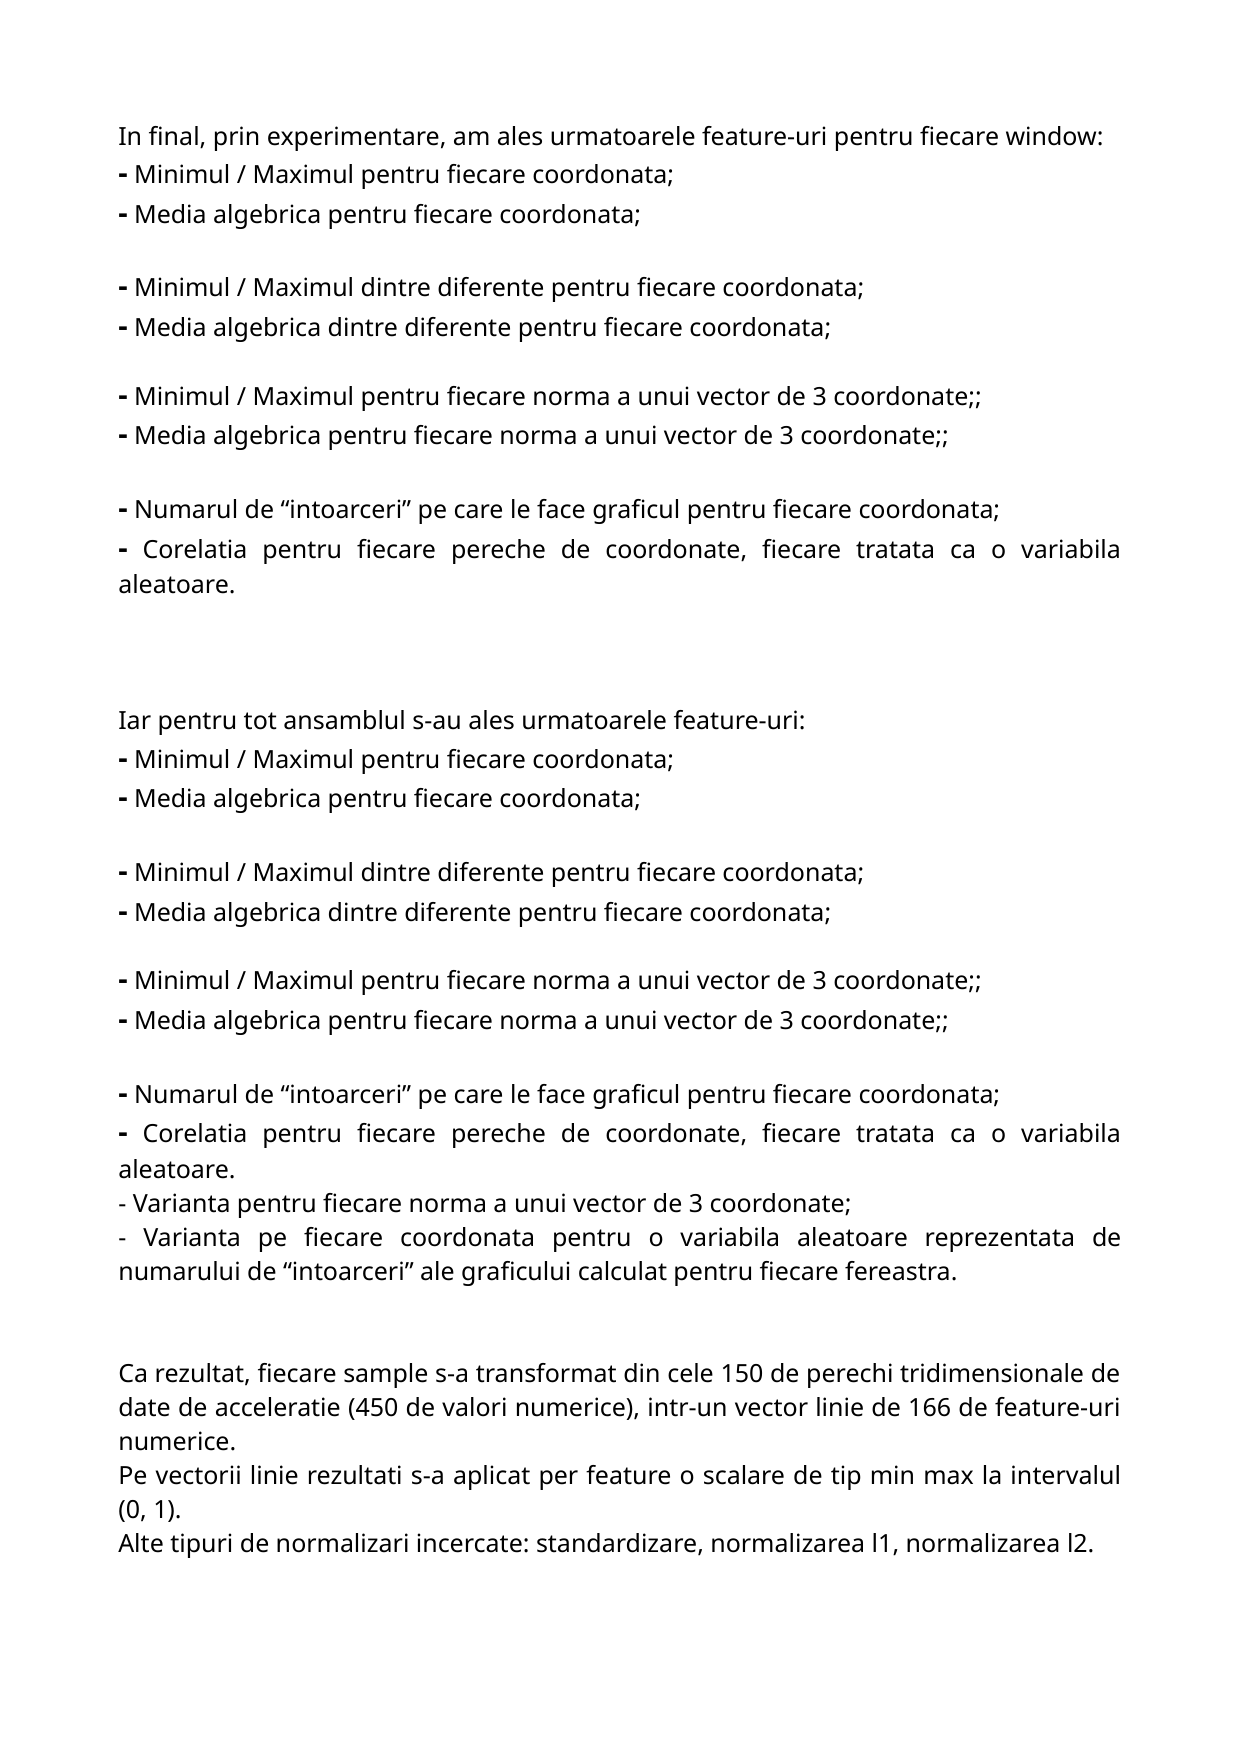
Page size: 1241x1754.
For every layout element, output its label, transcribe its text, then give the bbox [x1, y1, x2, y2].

text - Media algebrica dintre diferente pentru fiecare coordonata; [118, 890, 1122, 930]
text - Minimul / Maximul pentru fiecare coordonata; [118, 152, 1122, 192]
text - Media algebrica pentru fiecare coordonata; [118, 777, 1122, 816]
text - Minimul / Maximul pentru fiecare norma a unui vector de 3 coordonate;; [118, 958, 1122, 998]
text - Numarul de “intoarceri” pe care le face graficul pentru fiecare coordonata; [118, 487, 1122, 527]
text In final, prin experimentare, am ales urmatoarele feature-uri pentru fiecare window: [118, 118, 1122, 152]
text Iar pentru tot ansamblul s-au ales urmatoarele feature-uri: [118, 703, 1122, 737]
text - Numarul de “intoarceri” pe care le face graficul pentru fiecare coordonata; [118, 1072, 1122, 1112]
text - Varianta pentru fiecare norma a unui vector de 3 coordonate; [118, 1185, 1122, 1219]
text - Media algebrica dintre diferente pentru fiecare coordonata; [118, 305, 1122, 345]
text - Minimul / Maximul pentru fiecare coordonata; [118, 737, 1122, 777]
text - Media algebrica pentru fiecare coordonata; [118, 192, 1122, 232]
text - Media algebrica pentru fiecare norma a unui vector de 3 coordonate;; [118, 998, 1122, 1038]
text Alte tipuri de normalizari incercate: standardizare, normalizarea l1, normalizarea l2. [118, 1526, 1122, 1560]
text - Varianta pe fiecare coordonata pentru o variabila aleatoare reprezentata de numarului de “intoarceri” ale graficului calculat pentru fiecare fereastra. [118, 1219, 1122, 1287]
text - Minimul / Maximul dintre diferente pentru fiecare coordonata; [118, 850, 1122, 890]
text Pe vectorii linie rezultati s-a aplicat per feature o scalare de tip min max la intervalul (0, 1). [118, 1458, 1122, 1526]
text - Minimul / Maximul dintre diferente pentru fiecare coordonata; [118, 266, 1122, 305]
text - Corelatia pentru fiecare pereche de coordonate, fiecare tratata ca o variabila aleatoare. [118, 527, 1122, 601]
text Ca rezultat, fiecare sample s-a transformat din cele 150 de perechi tridimensionale de date de acceleratie (450 de valori numerice), intr-un vector linie de 166 de feature-uri numerice. [118, 1356, 1122, 1458]
text - Corelatia pentru fiecare pereche de coordonate, fiecare tratata ca o variabila aleatoare. [118, 1112, 1122, 1185]
text - Media algebrica pentru fiecare norma a unui vector de 3 coordonate;; [118, 413, 1122, 453]
text - Minimul / Maximul pentru fiecare norma a unui vector de 3 coordonate;; [118, 374, 1122, 413]
